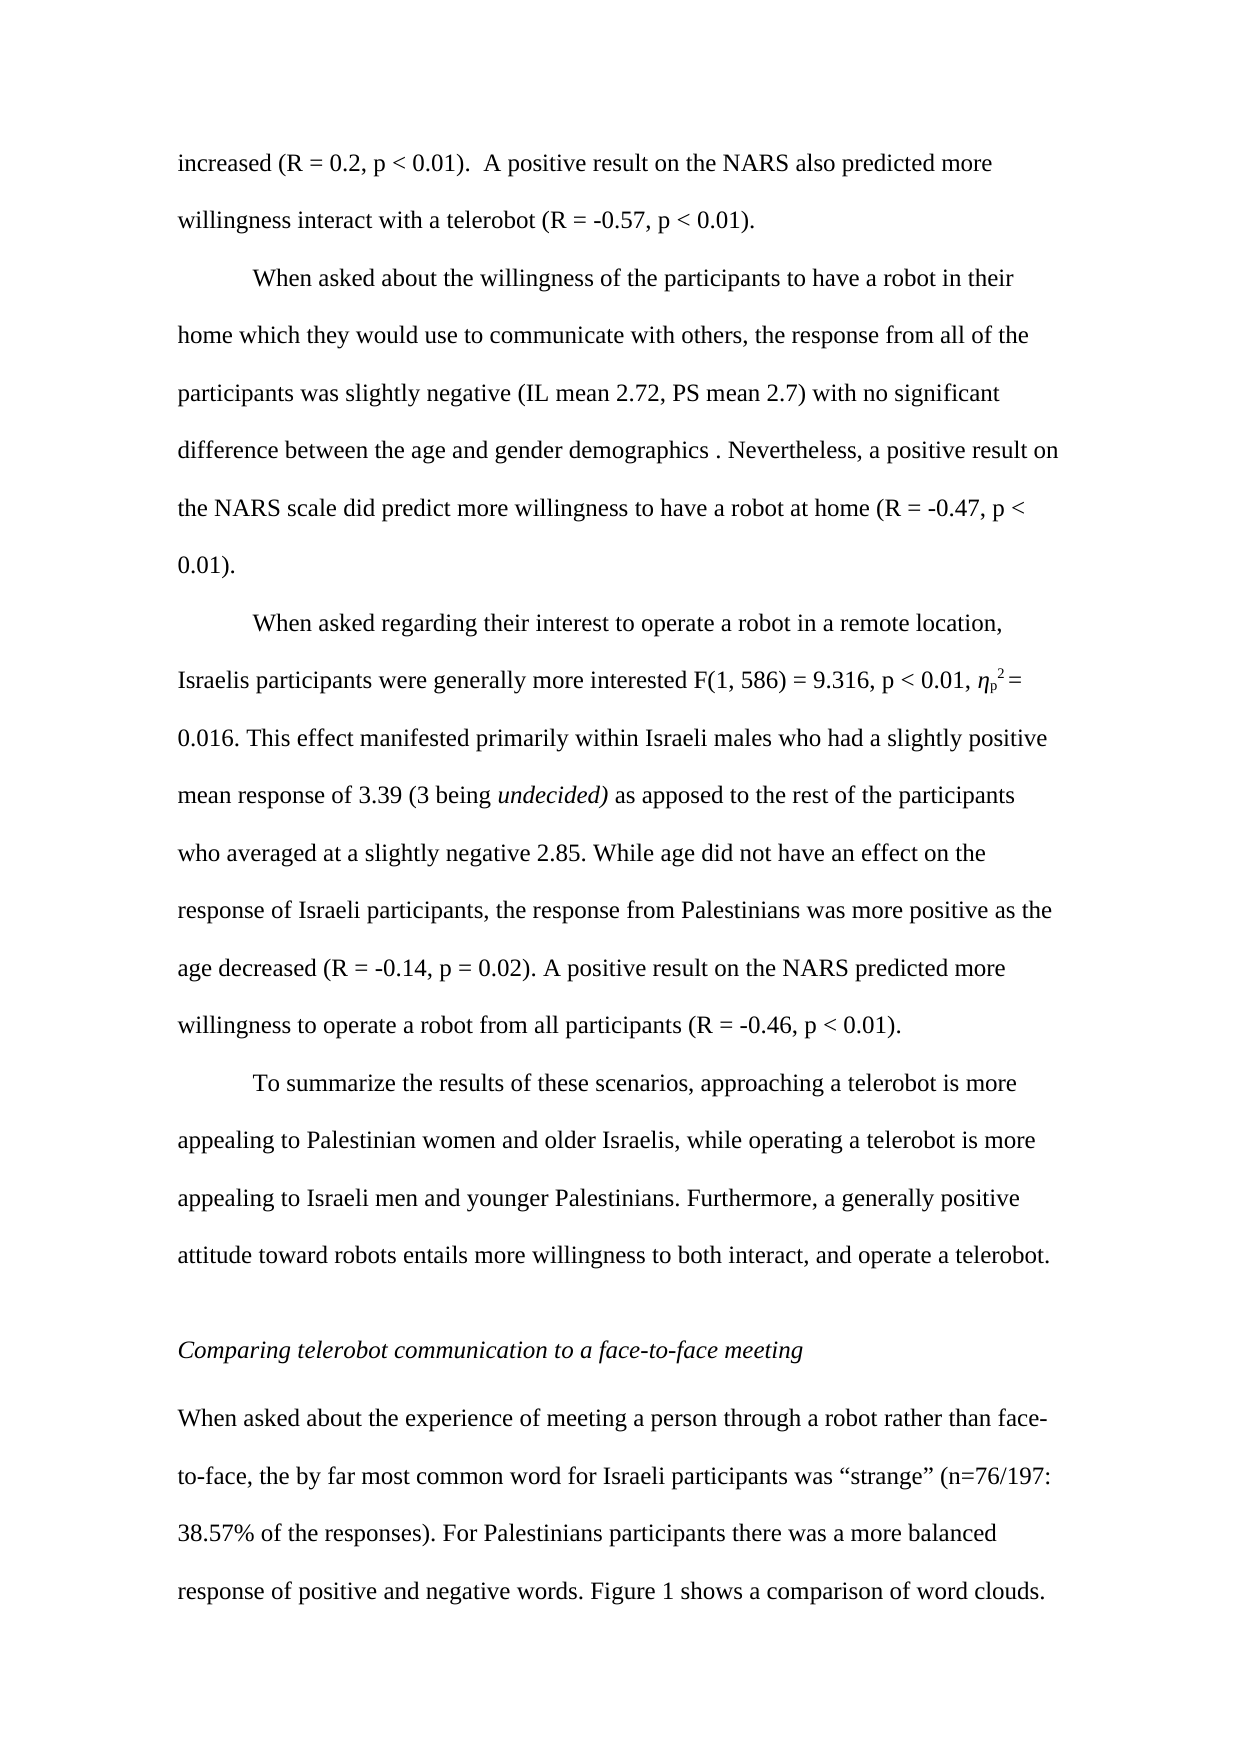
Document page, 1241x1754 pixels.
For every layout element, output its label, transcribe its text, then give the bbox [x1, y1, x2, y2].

text When asked about the experience of meeting a person through a robot rather than face-to-face, the by far most common word for Israeli participants was “strange” (n=76/197: 38.57% of the responses). For Palestinians participants there was a more balanced response of positive and negative words. Figure 1 shows a comparison of word clouds. [177, 1403, 1063, 1604]
text To summarize the results of these scenarios, approaching a telerobot is more appealing to Palestinian women and older Israelis, while operating a telerobot is more appealing to Israeli men and younger Palestinians. Furthermore, a generally positive attitude toward robots entails more willingness to both interact, and operate a telerobot. [177, 1068, 1063, 1269]
text When asked regarding their interest to operate a robot in a remote location, Israelis participants were generally more interested F(1, 586) = 9.316, p < 0.01, ηp2 = 0.016. This effect manifested primarily within Israeli males who had a slightly positive mean response of 3.39 (3 being undecided) as apposed to the rest of the participants who averaged at a slightly negative 2.85. While age did not have an effect on the response of Israeli participants, the response from Palestinians was more positive as the age decreased (R = -0.14, p = 0.02). A positive result on the NARS predicted more willingness to operate a robot from all participants (R = -0.46, p < 0.01). [177, 608, 1063, 1039]
text When asked about the willingness of the participants to have a robot in their home which they would use to communicate with others, the response from all of the participants was slightly negative (IL mean 2.72, PS mean 2.7) with no significant difference between the age and gender demographics . Nevertheless, a positive result on the NARS scale did predict more willingness to have a robot at home (R = -0.47, p < 0.01). [177, 263, 1063, 579]
text increased (R = 0.2, p < 0.01). A positive result on the NARS also predicted more willingness interact with a telerobot (R = -0.57, p < 0.01). [177, 148, 1063, 234]
subtitle Comparing telerobot communication to a face-to-face meeting [177, 1335, 1004, 1364]
